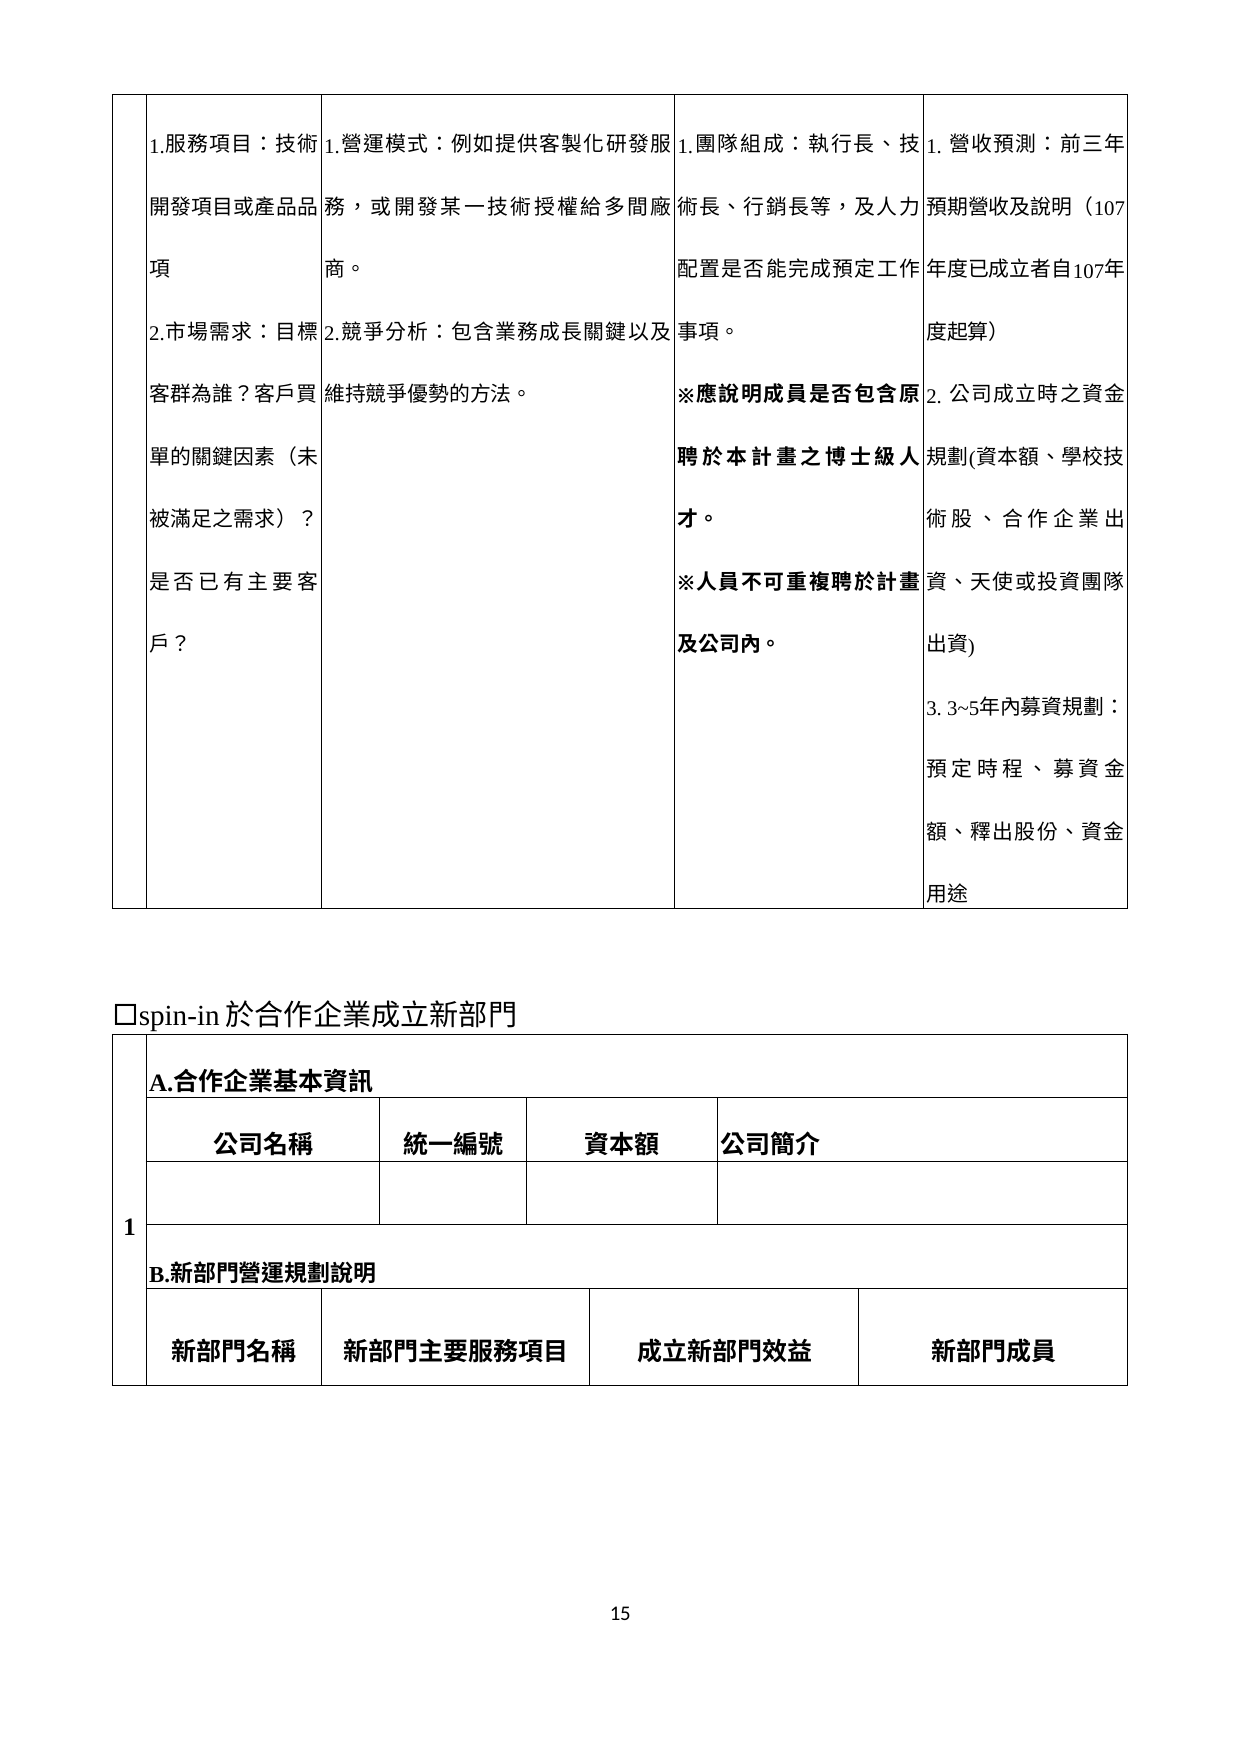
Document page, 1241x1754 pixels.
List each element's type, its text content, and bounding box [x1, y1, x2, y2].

table_header A.合作企業基本資訊 [147, 1035, 1127, 1097]
table_cell 1.團隊組成：執行長、技術長、行銷長等，及人力配置是否能完成預定工作事項。 ※應說明成員是否包含原聘於本計畫之博士級人才。 ※人員不可重複聘於計畫及公司內。 [675, 95, 923, 908]
table_header 1 [113, 1035, 146, 1385]
table_cell 1.服務項目：技術開發項目或產品品項 2.市場需求：目標客群為誰？客戶買單的關鍵因素（未被滿足之需求）？是否已有主要客戶？ [147, 95, 321, 908]
table_header [113, 95, 146, 908]
table_cell [380, 1162, 526, 1224]
table_cell 統一編號 [380, 1098, 526, 1161]
table_cell B.新部門營運規劃說明 [147, 1225, 1127, 1288]
table_cell [527, 1162, 717, 1224]
table_cell 1. 營收預測：前三年預期營收及說明（107年度已成立者自107年度起算） 2. 公司成立時之資金規劃(資本額、學校技術股、合作企業出資、天使或投資團隊出資) 3. 3~5年內募資規劃：預定時程、募資金額、釋出股份、資金用途 [924, 95, 1127, 908]
table_cell 新部門名稱 [147, 1289, 321, 1385]
table_cell 1.營運模式：例如提供客製化研發服務，或開發某一技術授權給多間廠商。 2.競爭分析：包含業務成長關鍵以及維持競爭優勢的方法。 [322, 95, 674, 908]
table_cell [147, 1162, 379, 1224]
table_cell 新部門主要服務項目 [322, 1289, 589, 1385]
table_cell 公司簡介 [718, 1098, 1127, 1161]
table_cell 新部門成員 [859, 1289, 1127, 1385]
table_cell 資本額 [527, 1098, 717, 1161]
text spin-in於合作企業成立新部門 [112, 971, 1207, 1034]
table_cell [718, 1162, 1127, 1224]
table_cell 成立新部門效益 [590, 1289, 858, 1385]
table_cell 公司名稱 [147, 1098, 379, 1161]
